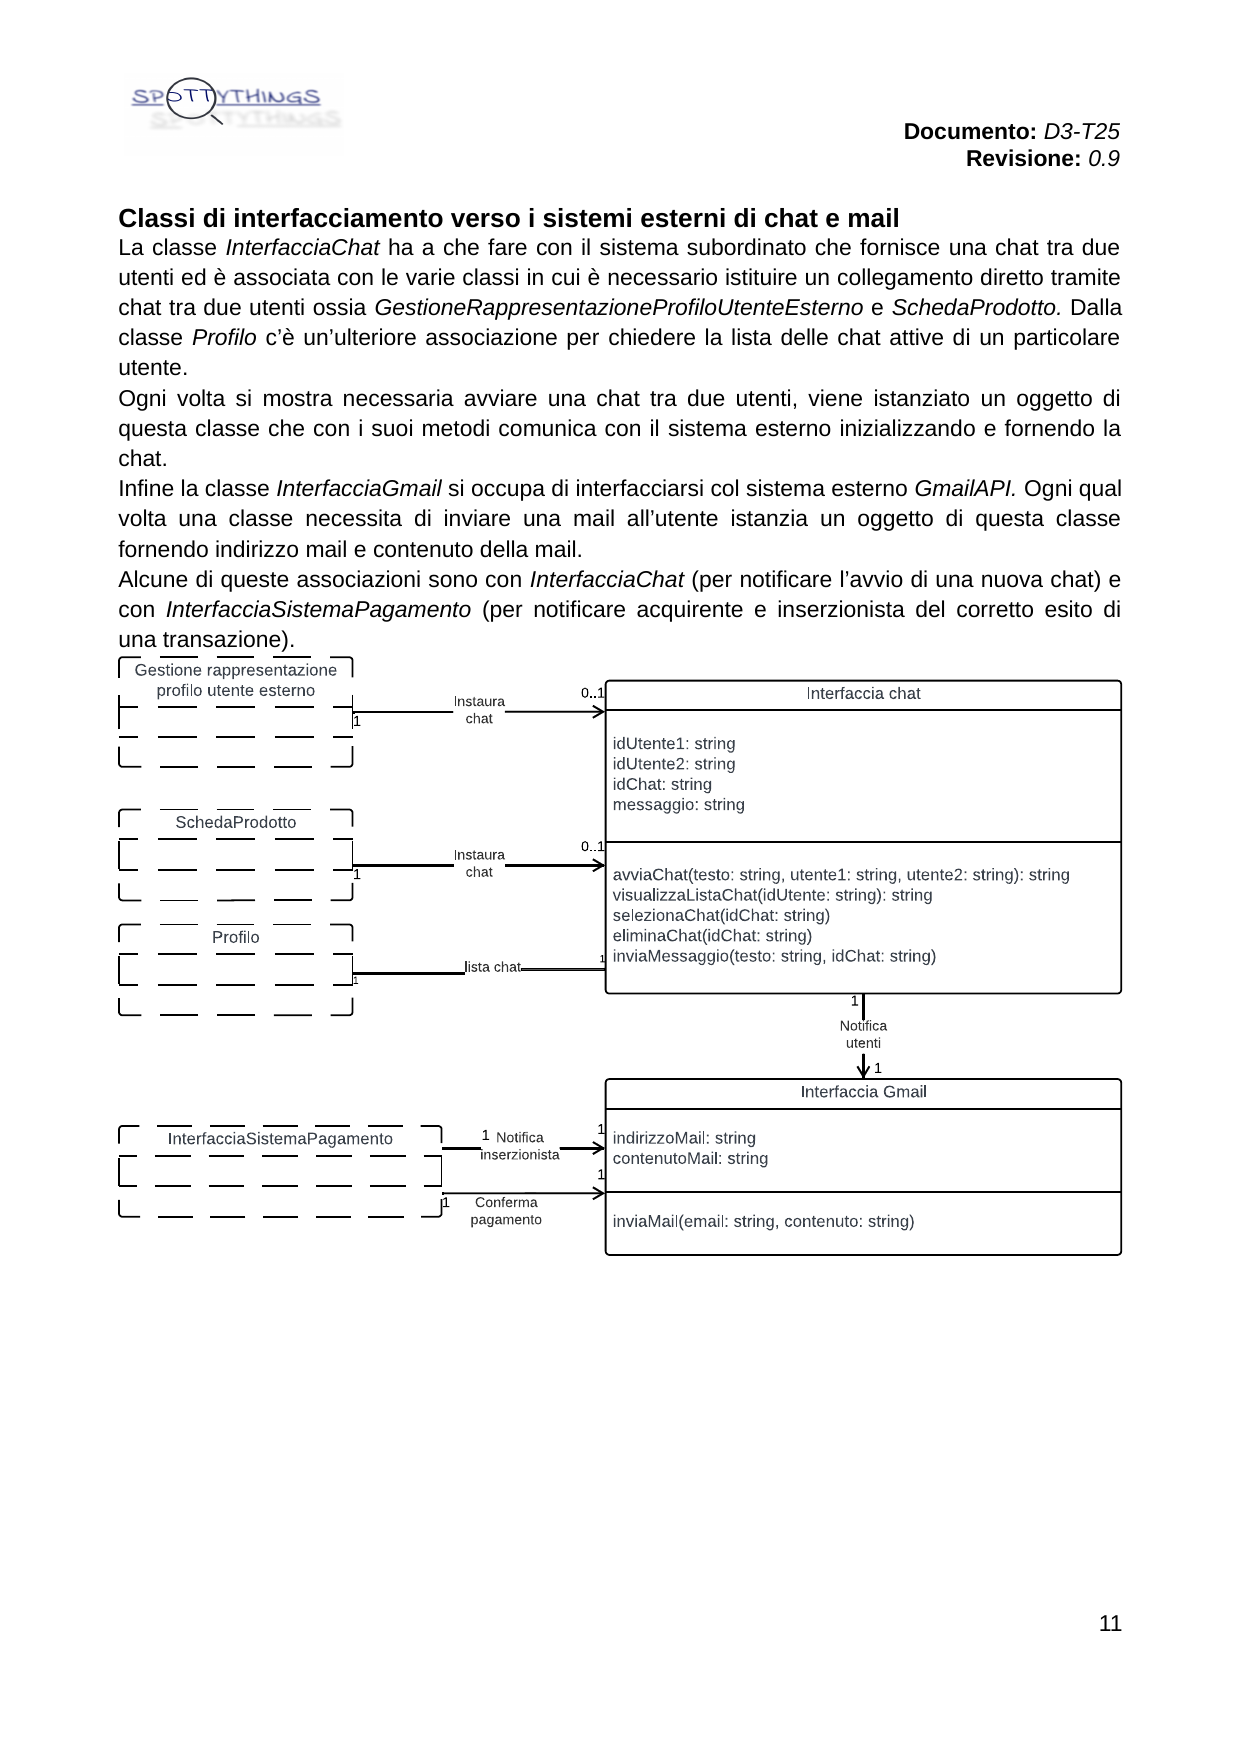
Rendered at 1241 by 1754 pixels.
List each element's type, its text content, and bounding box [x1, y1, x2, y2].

text Infine la classe InterfacciaGmail si occupa di interfacciarsi col sistema esterno GmailAPI. Ogni qual volta una classe necessita di inviare una mail all’utente istanzia un oggetto di questa classe fornendo indirizzo mail e contenuto della mail. [118, 475, 1122, 562]
subtitle Classi di interfacciamento verso i sistemi esterni di chat e mail [118, 203, 1122, 233]
picture [123, 73, 345, 156]
text La classe InterfacciaChat ha a che fare con il sistema subordinato che fornisce una chat tra due utenti ed è associata con le varie classi in cui è necessario istituire un collegamento diretto tramite chat tra due utenti ossia GestioneRappresentazioneProfiloUtenteEsterno e SchedaProdotto. Dalla classe Profilo c’è un’ulteriore associazione per chiedere la lista delle chat attive di un particolare utente. [118, 233, 1122, 381]
text Ogni volta si mostra necessaria avviare una chat tra due utenti, viene istanziato un oggetto di questa classe che con i suoi metodi comunica con il sistema esterno inizializzando e fornendo la chat. [118, 384, 1122, 471]
text Alcune di queste associazioni sono con InterfacciaChat (per notificare l’avvio di una nuova chat) e con InterfacciaSistemaPagamento (per notificare acquirente e inserzionista del corretto esito di una transazione). [118, 566, 1122, 652]
